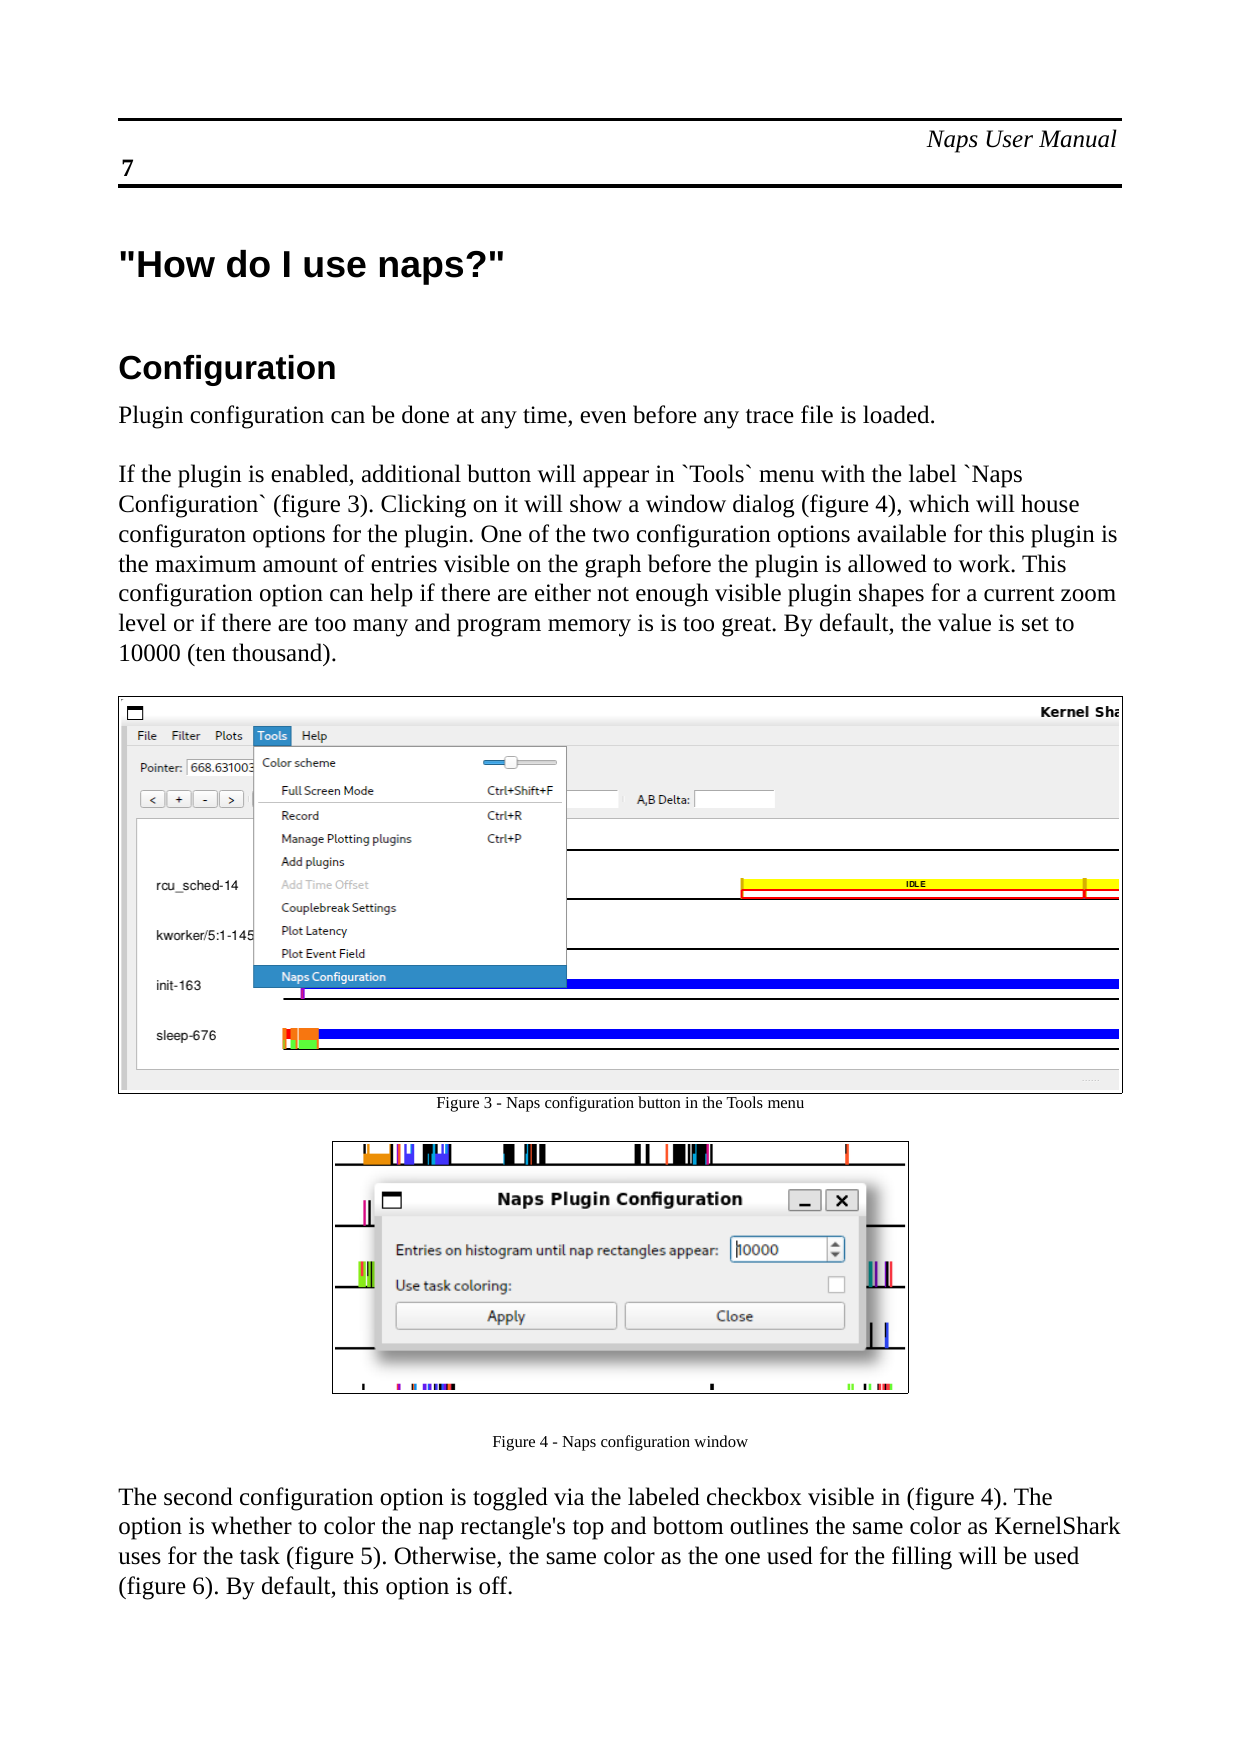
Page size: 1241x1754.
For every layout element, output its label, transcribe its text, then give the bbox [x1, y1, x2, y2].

text [119, 697, 1122, 1093]
text Plugin configuration can be done at any time, even before any trace file is loaded. [118, 399, 1122, 429]
picture [335, 1144, 906, 1390]
text If the plugin is enabled, additional button will appear in `Tools` menu with the label `Naps Configuration` (figure 3). Clicking on it will show a window dialog (figure 4), which will house configuraton options for the plugin. One of the two configuration options available for this plugin is the maximum amount of entries visible on the graph before the plugin is allowed to work. This configuration option can help if there are either not enough visible plugin shapes for a current zoom level or if there are too many and program memory is is too great. By default, the value is set to 10000 (ten thousand). [118, 459, 1122, 666]
subtitle Configuration [118, 348, 1122, 387]
text Figure 4 - Naps configuration window [118, 1421, 1122, 1451]
text Figure 3 - Naps configuration button in the Tools menu [118, 1094, 1122, 1112]
text The second configuration option is toggled via the labeled checkbox visible in (figure 4). The option is whether to color the nap rectangle's top and bottom outlines the same color as KernelShark uses for the task (figure 5). Otherwise, the same color as the one used for the filling will be used (figure 6). By default, this option is off. [118, 1481, 1122, 1599]
subtitle "How do I use naps?" [118, 242, 1122, 285]
picture [121, 699, 1119, 1090]
